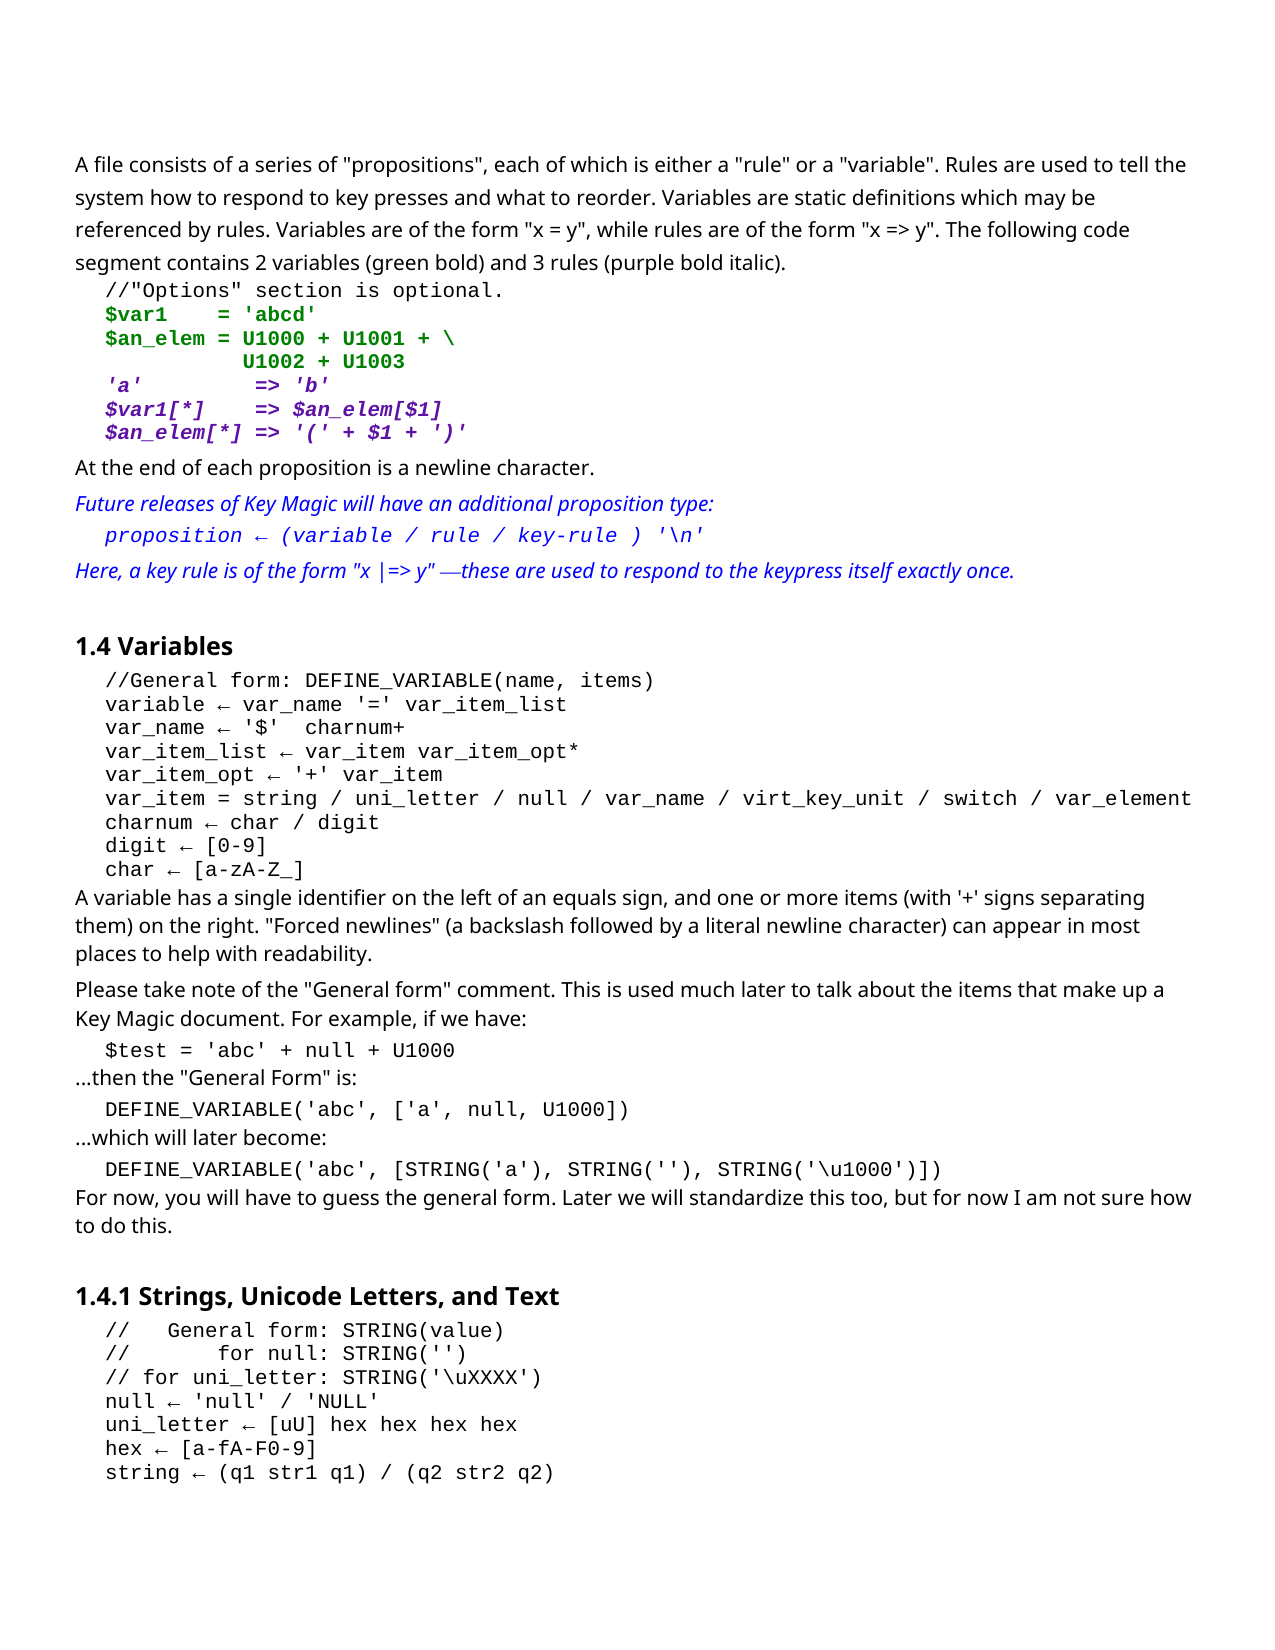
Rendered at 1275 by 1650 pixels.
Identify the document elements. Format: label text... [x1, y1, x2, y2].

text $an_elem[*] => '(' + $1 + ')' [105, 422, 1200, 446]
text null ← 'null' / 'NULL' [105, 1391, 1200, 1414]
text proposition ← (variable / rule / key-rule ) '\n' [105, 525, 1200, 549]
text U1002 + U1003 [105, 351, 1200, 375]
text DEFINE_VARIABLE('abc', [STRING('a'), STRING(''), STRING('\u1000')]) [105, 1159, 1200, 1183]
text var_item = string / uni_letter / null / var_name / virt_key_unit / switch / var_element [105, 788, 1200, 812]
text charnum ← char / digit [105, 812, 1200, 835]
text ...which will later become: [75, 1123, 1200, 1152]
text ...then the "General Form" is: [75, 1063, 1200, 1092]
text 1.4 Variables [75, 628, 1200, 662]
text uni_letter ← [uU] hex hex hex hex [105, 1414, 1200, 1438]
text char ← [a-zA-Z_] [105, 859, 1200, 883]
text var_name ← '$' charnum+ [105, 717, 1200, 741]
text hex ← [a-fA-F0-9] [105, 1438, 1200, 1462]
text // General form: STRING(value) [105, 1320, 1200, 1343]
text $an_elem = U1000 + U1001 + \ [105, 328, 1200, 351]
text var_item_opt ← '+' var_item [105, 764, 1200, 788]
text //General form: DEFINE_VARIABLE(name, items) [105, 670, 1200, 693]
text Future releases of Key Magic will have an additional proposition type: [75, 489, 1200, 518]
text string ← (q1 str1 q1) / (q2 str2 q2) [105, 1462, 1200, 1485]
text A variable has a single identifier on the left of an equals sign, and one or more items (with '+' signs separating them) on the right. "Forced newlines" (a backslash followed by a literal newline character) can appear in most places to help with readability. [75, 883, 1200, 968]
text Please take note of the "General form" comment. This is used much later to talk about the items that make up a Key Magic document. For example, if we have: [75, 976, 1200, 1032]
text $test = 'abc' + null + U1000 [105, 1040, 1200, 1063]
text //"Options" section is optional. [105, 280, 1200, 304]
text $var1 = 'abcd' [105, 304, 1200, 328]
text A file consists of a series of "propositions", each of which is either a "rule" or a "variable". Rules are used to tell the system how to respond to key presses and what to reorder. Variables are static definitions which may be referenced by rules. Variables are of the form "x = y", while rules are of the form "x => y". The following code segment contains 2 variables (green bold) and 3 rules (purple bold italic). [75, 150, 1200, 276]
text Here, a key rule is of the form "x |=> y" —these are used to respond to the keypress itself exactly once. [75, 556, 1200, 585]
text 1.4.1 Strings, Unicode Letters, and Text [75, 1278, 1200, 1312]
text digit ← [0-9] [105, 835, 1200, 859]
text // for uni_letter: STRING('\uXXXX') [105, 1367, 1200, 1391]
text var_item_list ← var_item var_item_opt* [105, 741, 1200, 764]
text // for null: STRING('') [105, 1343, 1200, 1367]
text For now, you will have to guess the general form. Later we will standardize this too, but for now I am not sure how to do this. [75, 1183, 1200, 1239]
text DEFINE_VARIABLE('abc', ['a', null, U1000]) [105, 1099, 1200, 1123]
text $var1[*] => $an_elem[$1] [105, 399, 1200, 422]
text 'a' => 'b' [105, 375, 1200, 399]
text At the end of each proposition is a newline character. [75, 453, 1200, 482]
text variable ← var_name '=' var_item_list [105, 693, 1200, 717]
